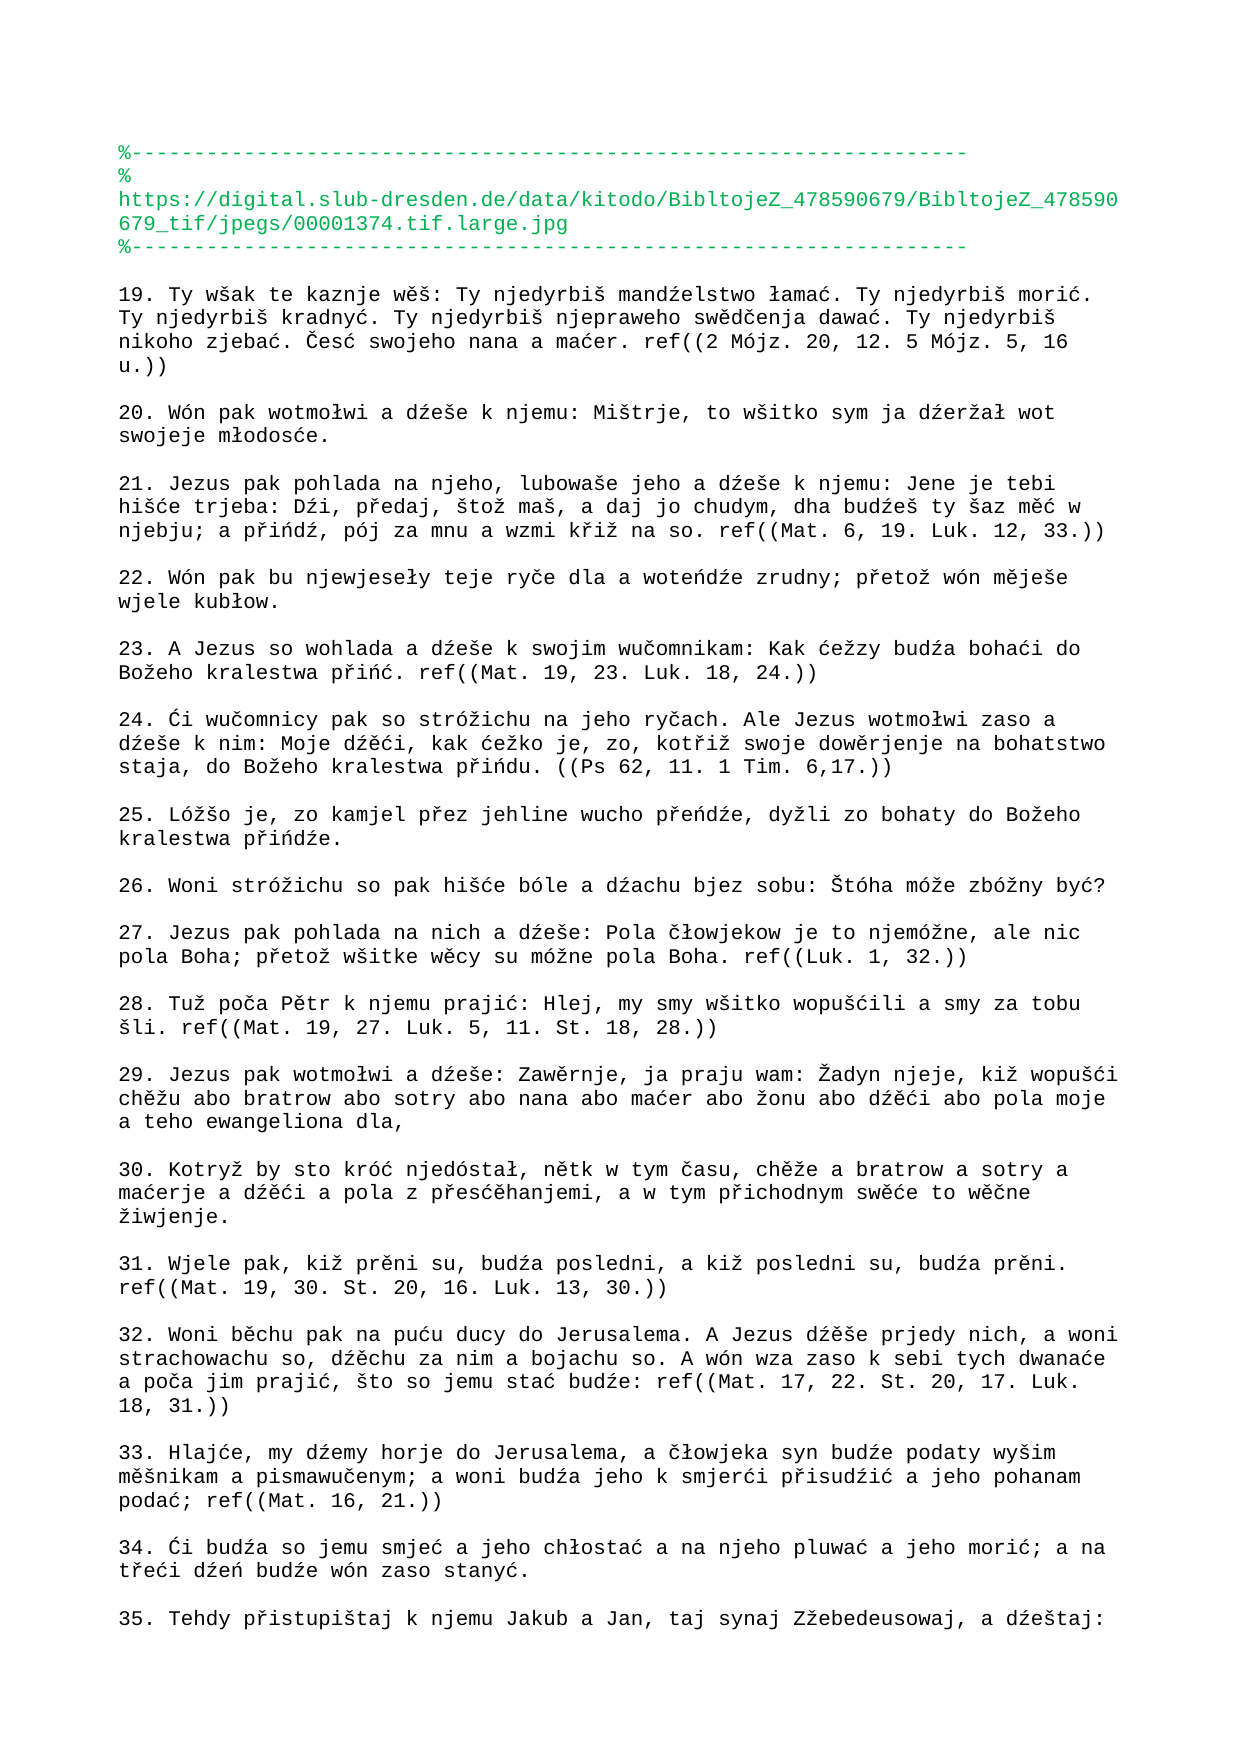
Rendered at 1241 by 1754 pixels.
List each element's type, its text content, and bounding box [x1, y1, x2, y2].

text %------------------------------------------------------------------- [118, 142, 1122, 165]
text 34. Ći budźa so jemu smjeć a jeho chłostać a na njeho pluwać a jeho morić; a na třeći dźeń budźe wón zaso stanyć. [118, 1537, 1122, 1584]
text 30. Kotryž by sto króć njedóstał, nětk w tym času, chěže a bratrow a sotry a maćerje a dźěći a pola z přesćěhanjemi, a w tym přichodnym swěće to wěčne žiwjenje. [118, 1158, 1122, 1229]
text 33. Hlajće, my dźemy horje do Jerusalema, a čłowjeka syn budźe podaty wyšim měšnikam a pismawučenym; a woni budźa jeho k smjerći přisudźić a jeho pohanam podać; ref((Mat. 16, 21.)) [118, 1442, 1122, 1513]
text 24. Ći wučomnicy pak so stróžichu na jeho ryčach. Ale Jezus wotmołwi zaso a dźeše k nim: Moje dźěći, kak ćežko je, zo, kotřiž swoje dowěrjenje na bohatstwo staja, do Božeho kralestwa přińdu. ((Ps 62, 11. 1 Tim. 6,17.)) [118, 709, 1122, 780]
text 22. Wón pak bu njewjeseły teje ryče dla a woteńdźe zrudny; přetož wón měješe wjele kubłow. [118, 567, 1122, 615]
text 35. Tehdy přistupištaj k njemu Jakub a Jan, taj synaj Zžebedeusowaj, a dźeštaj: [118, 1608, 1122, 1631]
text 29. Jezus pak wotmołwi a dźeše: Zawěrnje, ja praju wam: Žadyn njeje, kiž wopušći chěžu abo bratrow abo sotry abo nana abo maćer abo žonu abo dźěći abo pola moje a teho ewangeliona dla, [118, 1064, 1122, 1135]
text 20. Wón pak wotmołwi a dźeše k njemu: Mištrje, to wšitko sym ja dźeržał wot swojeje młodosće. [118, 402, 1122, 449]
text 31. Wjele pak, kiž prěni su, budźa posledni, a kiž posledni su, budźa prěni. ref((Mat. 19, 30. St. 20, 16. Luk. 13, 30.)) [118, 1253, 1122, 1300]
text % https://digital.slub-dresden.de/data/kitodo/BibltojeZ_478590679/BibltojeZ_478590679_tif/jpegs/00001374.tif.large.jpg %------------------------------------------------------------------- [118, 165, 1122, 260]
text 21. Jezus pak pohlada na njeho, lubowaše jeho a dźeše k njemu: Jene je tebi hišće trjeba: Dźi, předaj, štož maš, a daj jo chudym, dha budźeš ty šaz měć w njebju; a přińdź, pój za mnu a wzmi křiž na so. ref((Mat. 6, 19. Luk. 12, 33.)) [118, 473, 1122, 544]
text 28. Tuž poča Pětr k njemu prajić: Hlej, my smy wšitko wopušćili a smy za tobu šli. ref((Mat. 19, 27. Luk. 5, 11. St. 18, 28.)) [118, 993, 1122, 1040]
text 25. Lóžšo je, zo kamjel přez jehline wucho přeńdźe, dyžli zo bohaty do Božeho kralestwa přińdźe. [118, 804, 1122, 851]
text 26. Woni stróžichu so pak hišće bóle a dźachu bjez sobu: Štóha móže zbóžny być? [118, 875, 1122, 898]
text 23. A Jezus so wohlada a dźeše k swojim wučomnikam: Kak ćežzy budźa bohaći do Božeho kralestwa přińć. ref((Mat. 19, 23. Luk. 18, 24.)) [118, 638, 1122, 686]
text 27. Jezus pak pohlada na nich a dźeše: Pola čłowjekow je to njemóžne, ale nic pola Boha; přetož wšitke wěcy su móžne pola Boha. ref((Luk. 1, 32.)) [118, 922, 1122, 969]
text 19. Ty wšak te kaznje wěš: Ty njedyrbiš mandźelstwo łamać. Ty njedyrbiš morić. Ty njedyrbiš kradnyć. Ty njedyrbiš njepraweho swědčenja dawać. Ty njedyrbiš nikoho zjebać. Česć swojeho nana a maćer. ref((2 Mójz. 20, 12. 5 Mójz. 5, 16 u.)) [118, 284, 1122, 378]
text 32. Woni běchu pak na puću ducy do Jerusalema. A Jezus dźěše prjedy nich, a woni strachowachu so, dźěchu za nim a bojachu so. A wón wza zaso k sebi tych dwanaće a poča jim prajić, što so jemu stać budźe: ref((Mat. 17, 22. St. 20, 17. Luk. 18, 31.)) [118, 1324, 1122, 1419]
